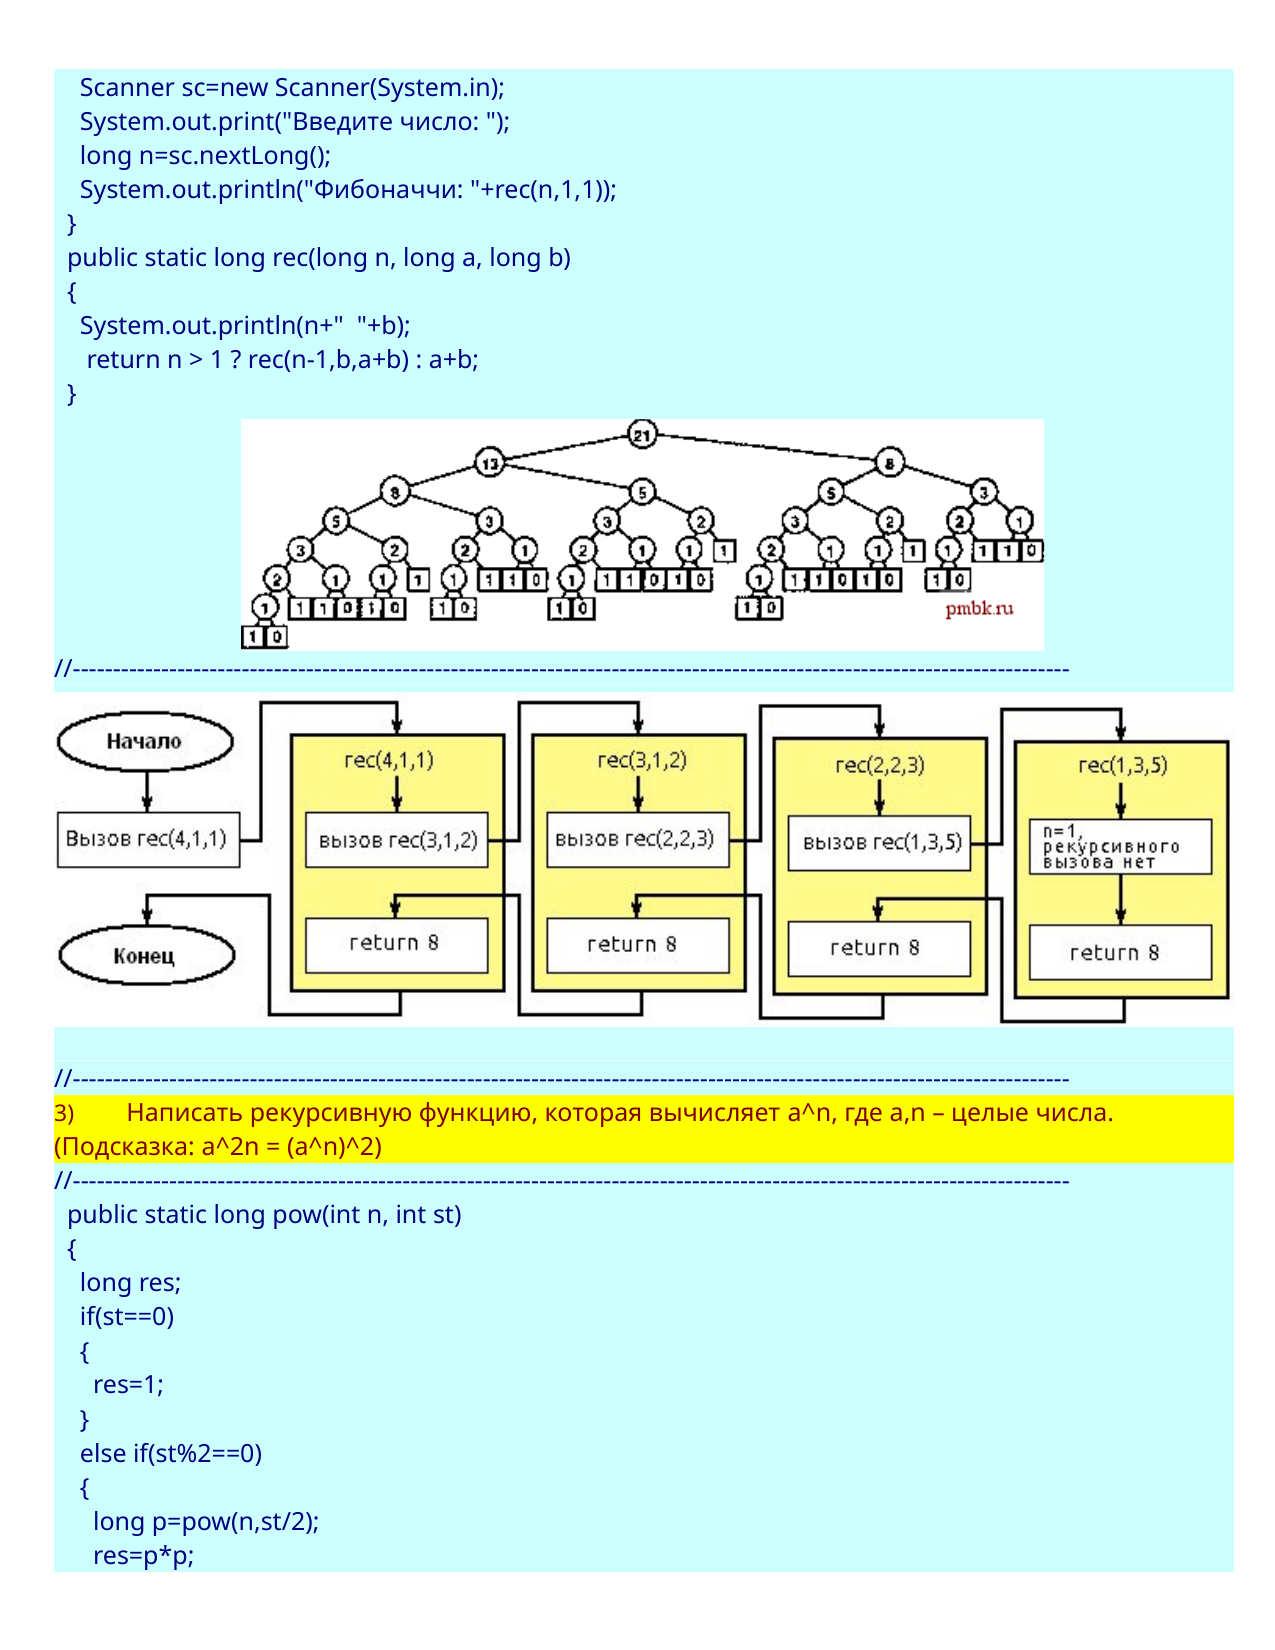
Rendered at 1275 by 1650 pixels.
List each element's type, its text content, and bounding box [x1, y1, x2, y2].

list if(st==0) [54, 1299, 1234, 1333]
list res=1; [54, 1367, 1234, 1401]
list else if(st%2==0) [54, 1435, 1234, 1469]
list System.out.println(n+" "+b); [54, 308, 1234, 342]
list long p=pow(n,st/2); [54, 1503, 1234, 1537]
list { [54, 1333, 1234, 1367]
list } [54, 1401, 1234, 1435]
list return n > 1 ? rec(n-1,b,a+b) : a+b; [54, 342, 1234, 376]
list //---------------------------------------------------------------------------------------------------------------------------- [54, 1163, 1234, 1197]
picture [241, 419, 1045, 651]
list { [54, 1231, 1234, 1265]
list Написать рекурсивную функцию, которая вычисляет a^n, где a,n – целые числа. (Подсказка: a^2n = (a^n)^2) [54, 1095, 1234, 1163]
list } [54, 376, 1234, 410]
list System.out.println("Фибоначчи: "+rec(n,1,1)); [54, 172, 1234, 206]
list } [54, 206, 1234, 240]
list long n=sc.nextLong(); [54, 138, 1234, 172]
list res=p*p; [54, 1537, 1234, 1572]
list { [54, 274, 1234, 308]
picture [54, 692, 1235, 1027]
list Scanner sc=new Scanner(System.in); [54, 69, 1234, 104]
text //---------------------------------------------------------------------------------------------------------------------------- [54, 410, 1234, 684]
list System.out.print("Введите число: "); [54, 104, 1234, 138]
list public static long pow(int n, int st) [54, 1197, 1234, 1231]
list public static long rec(long n, long a, long b) [54, 240, 1234, 274]
list long res; [54, 1265, 1234, 1299]
text //---------------------------------------------------------------------------------------------------------------------------- [54, 1061, 1234, 1095]
list { [54, 1469, 1234, 1503]
